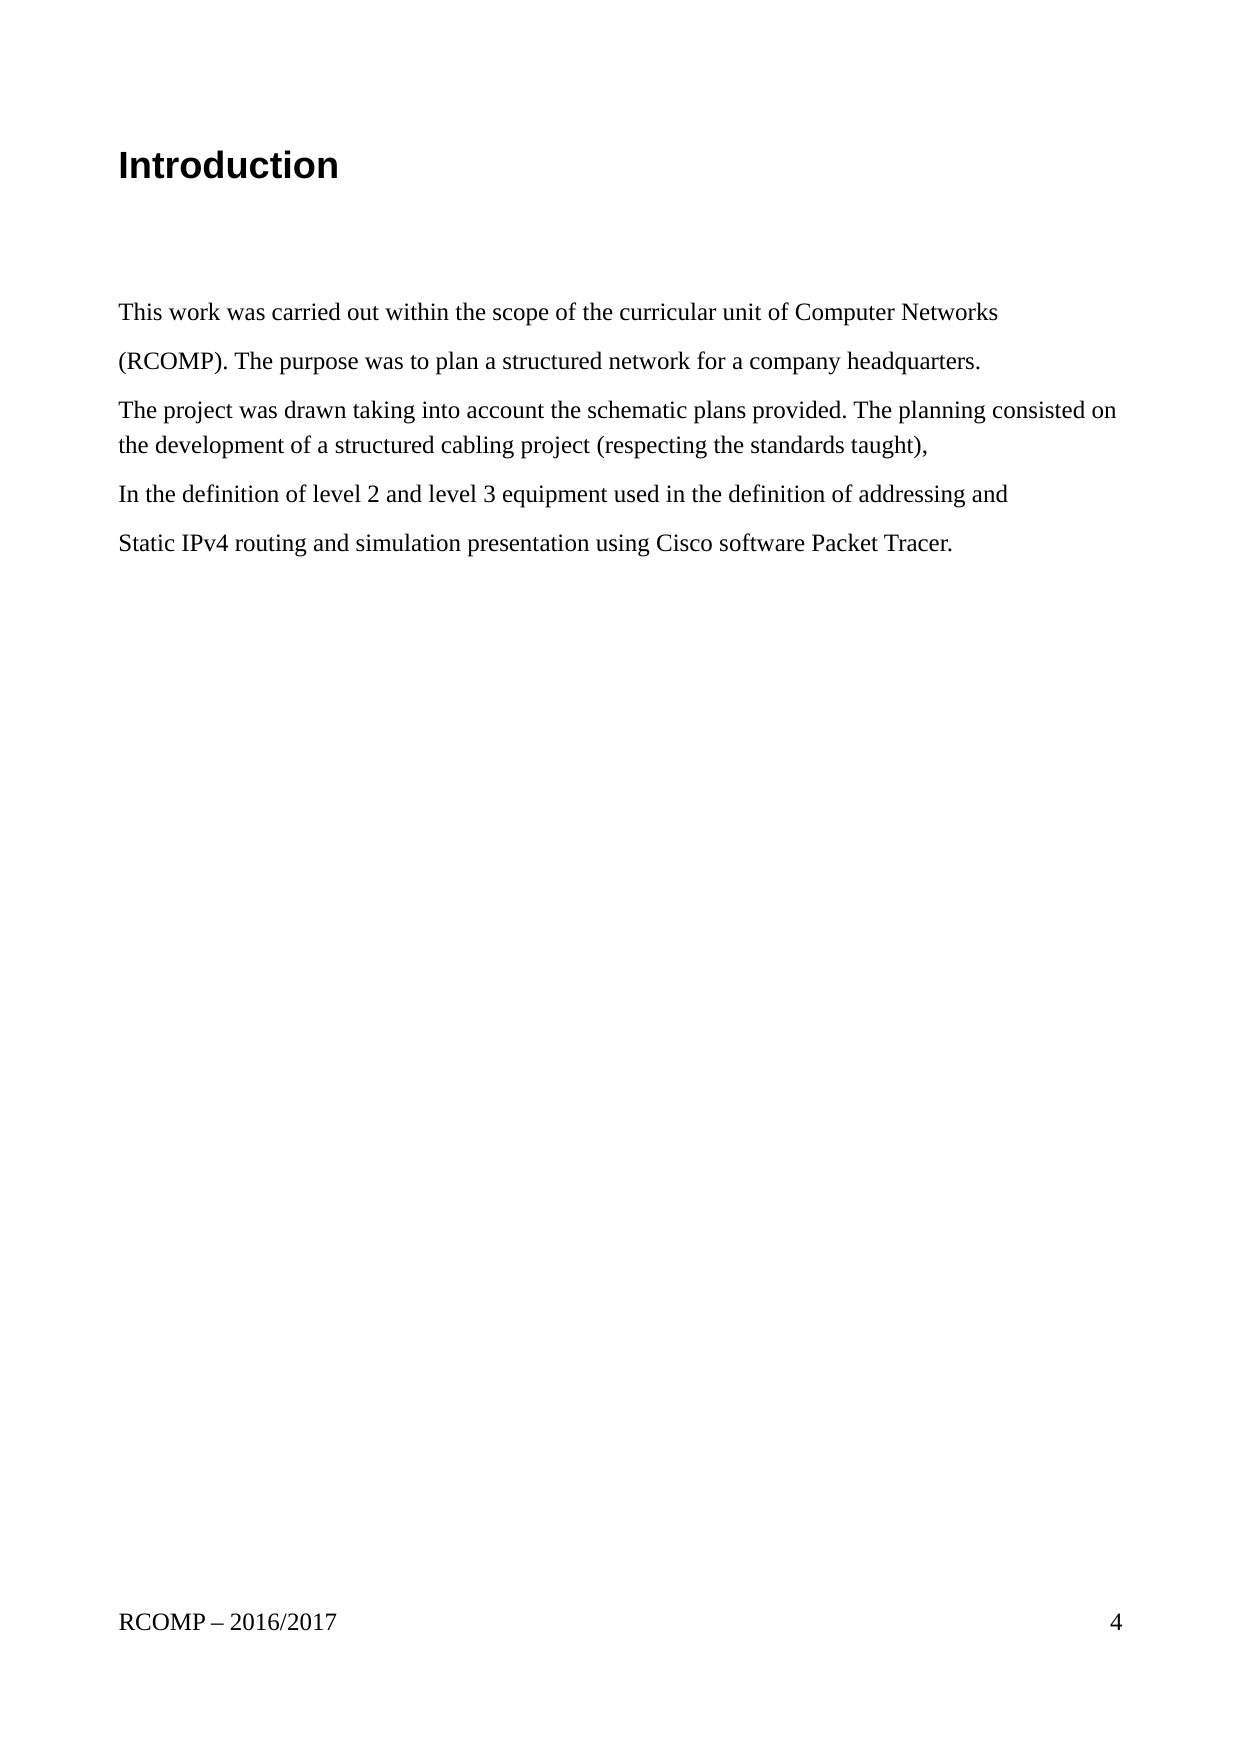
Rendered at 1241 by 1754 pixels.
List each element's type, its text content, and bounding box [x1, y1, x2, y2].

text In the definition of level 2 and level 3 equipment used in the definition of addressing and [118, 479, 1122, 508]
text This work was carried out within the scope of the curricular unit of Computer Networks [118, 297, 1122, 326]
text (RCOMP). The purpose was to plan a structured network for a company headquarters. [118, 346, 1122, 375]
text Static IPv4 routing and simulation presentation using Cisco software Packet Tracer. [118, 528, 1122, 557]
subtitle Introduction [118, 143, 1122, 187]
text The project was drawn taking into account the schematic plans provided. The planning consisted on the development of a structured cabling project (respecting the standards taught), [118, 396, 1122, 459]
